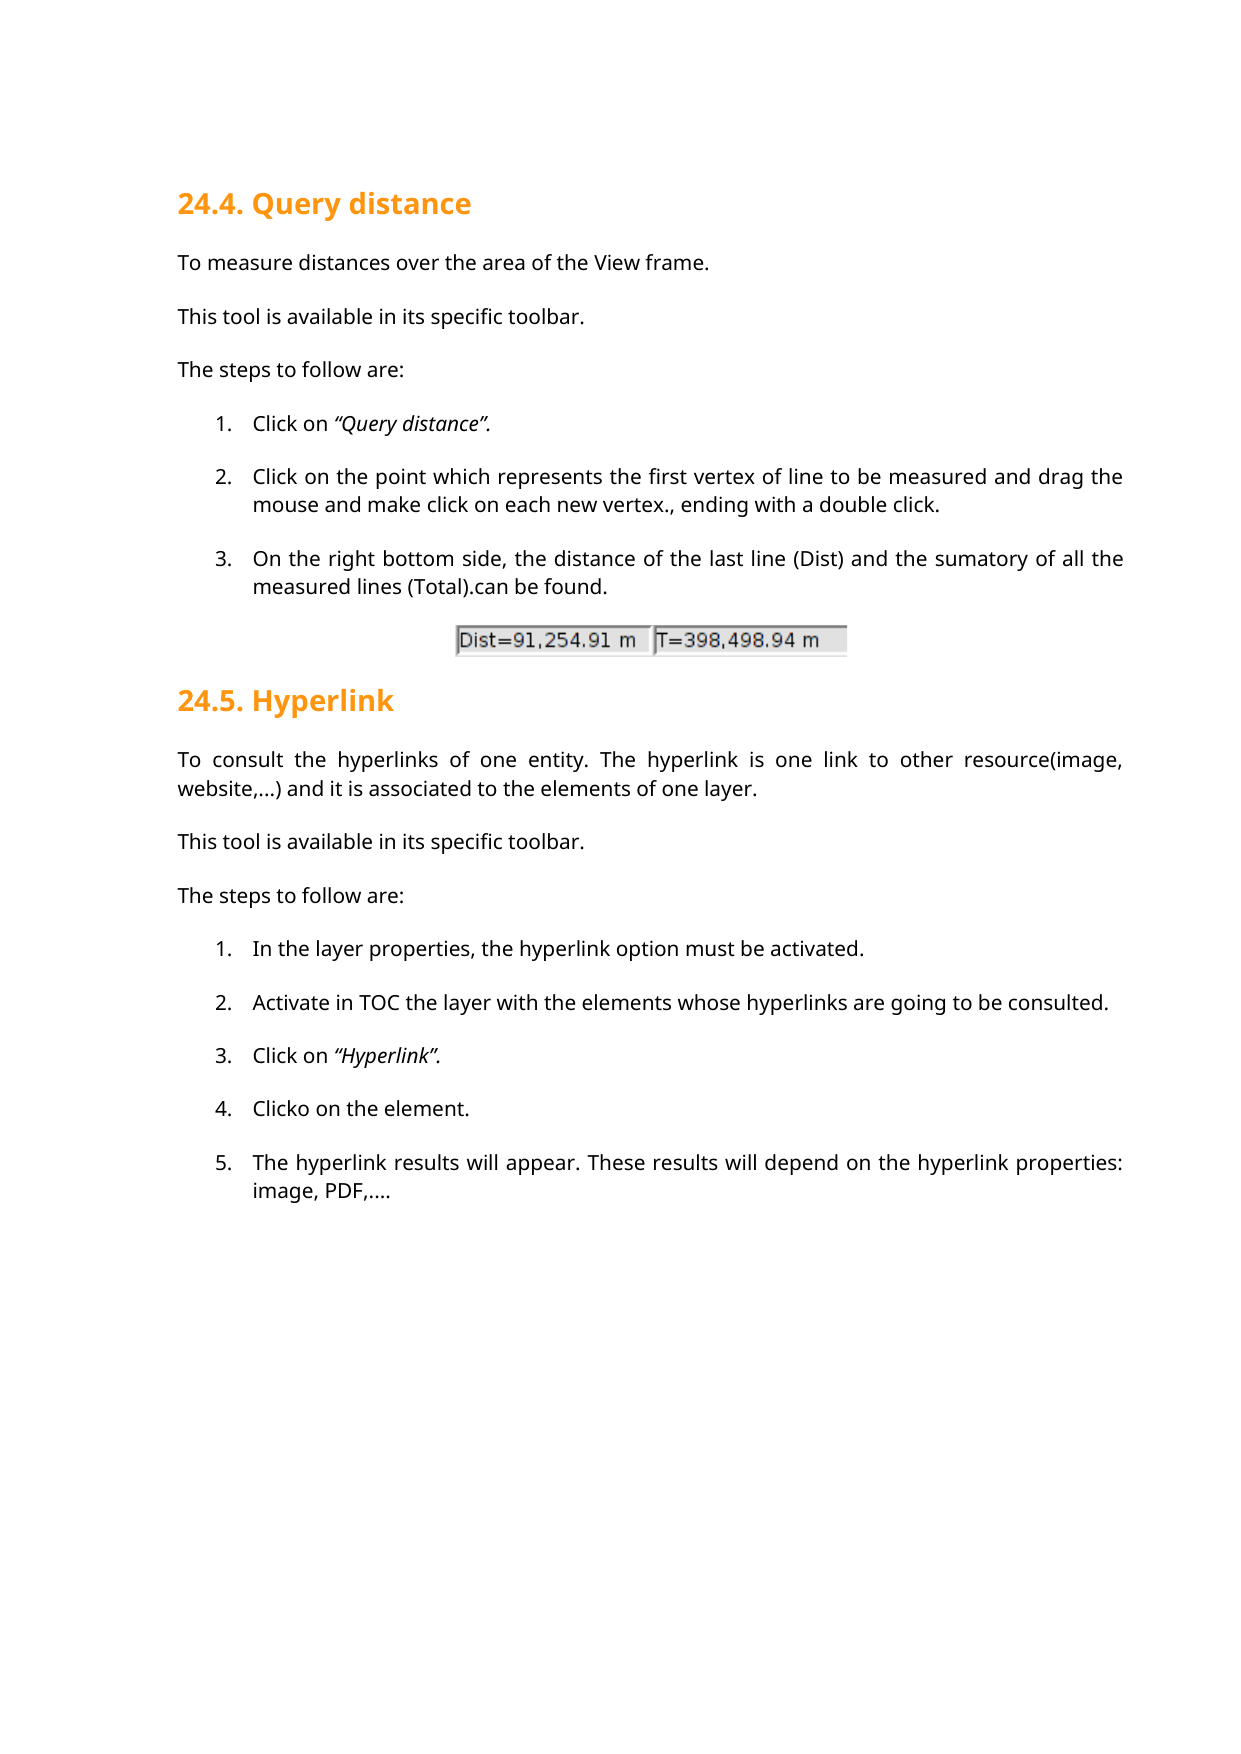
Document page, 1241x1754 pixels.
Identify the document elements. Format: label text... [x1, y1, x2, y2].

list Click on the point which represents the first vertex of line to be measured and drag the mouse and make click on each new vertex., ending with a double click. [215, 462, 1125, 519]
text To consult the hyperlinks of one entity. The hyperlink is one link to other resource(image, website,...) and it is associated to the elements of one layer. [177, 745, 1125, 802]
text This tool is available in its specific toolbar. [177, 827, 1125, 856]
list Activate in TOC the layer with the elements whose hyperlinks are going to be consulted. [215, 988, 1125, 1016]
subtitle 24.5. Hyperlink [177, 681, 1125, 720]
list On the right bottom side, the distance of the last line (Dist) and the sumatory of all the measured lines (Total).can be found. [215, 544, 1125, 601]
list The hyperlink results will appear. These results will depend on the hyperlink properties: image, PDF,.... [215, 1148, 1125, 1205]
text The steps to follow are: [177, 881, 1125, 909]
text The steps to follow are: [177, 355, 1125, 384]
subtitle 24.4. Query distance [177, 184, 1125, 223]
list Clicko on the element. [215, 1094, 1125, 1123]
list Click on “Hyperlink”. [215, 1041, 1125, 1069]
list Click on “Query distance”. [215, 409, 1125, 437]
text This tool is available in its specific toolbar. [177, 302, 1125, 330]
text To measure distances over the area of the View frame. [177, 248, 1125, 277]
picture [455, 625, 848, 657]
list In the layer properties, the hyperlink option must be activated. [215, 934, 1125, 963]
